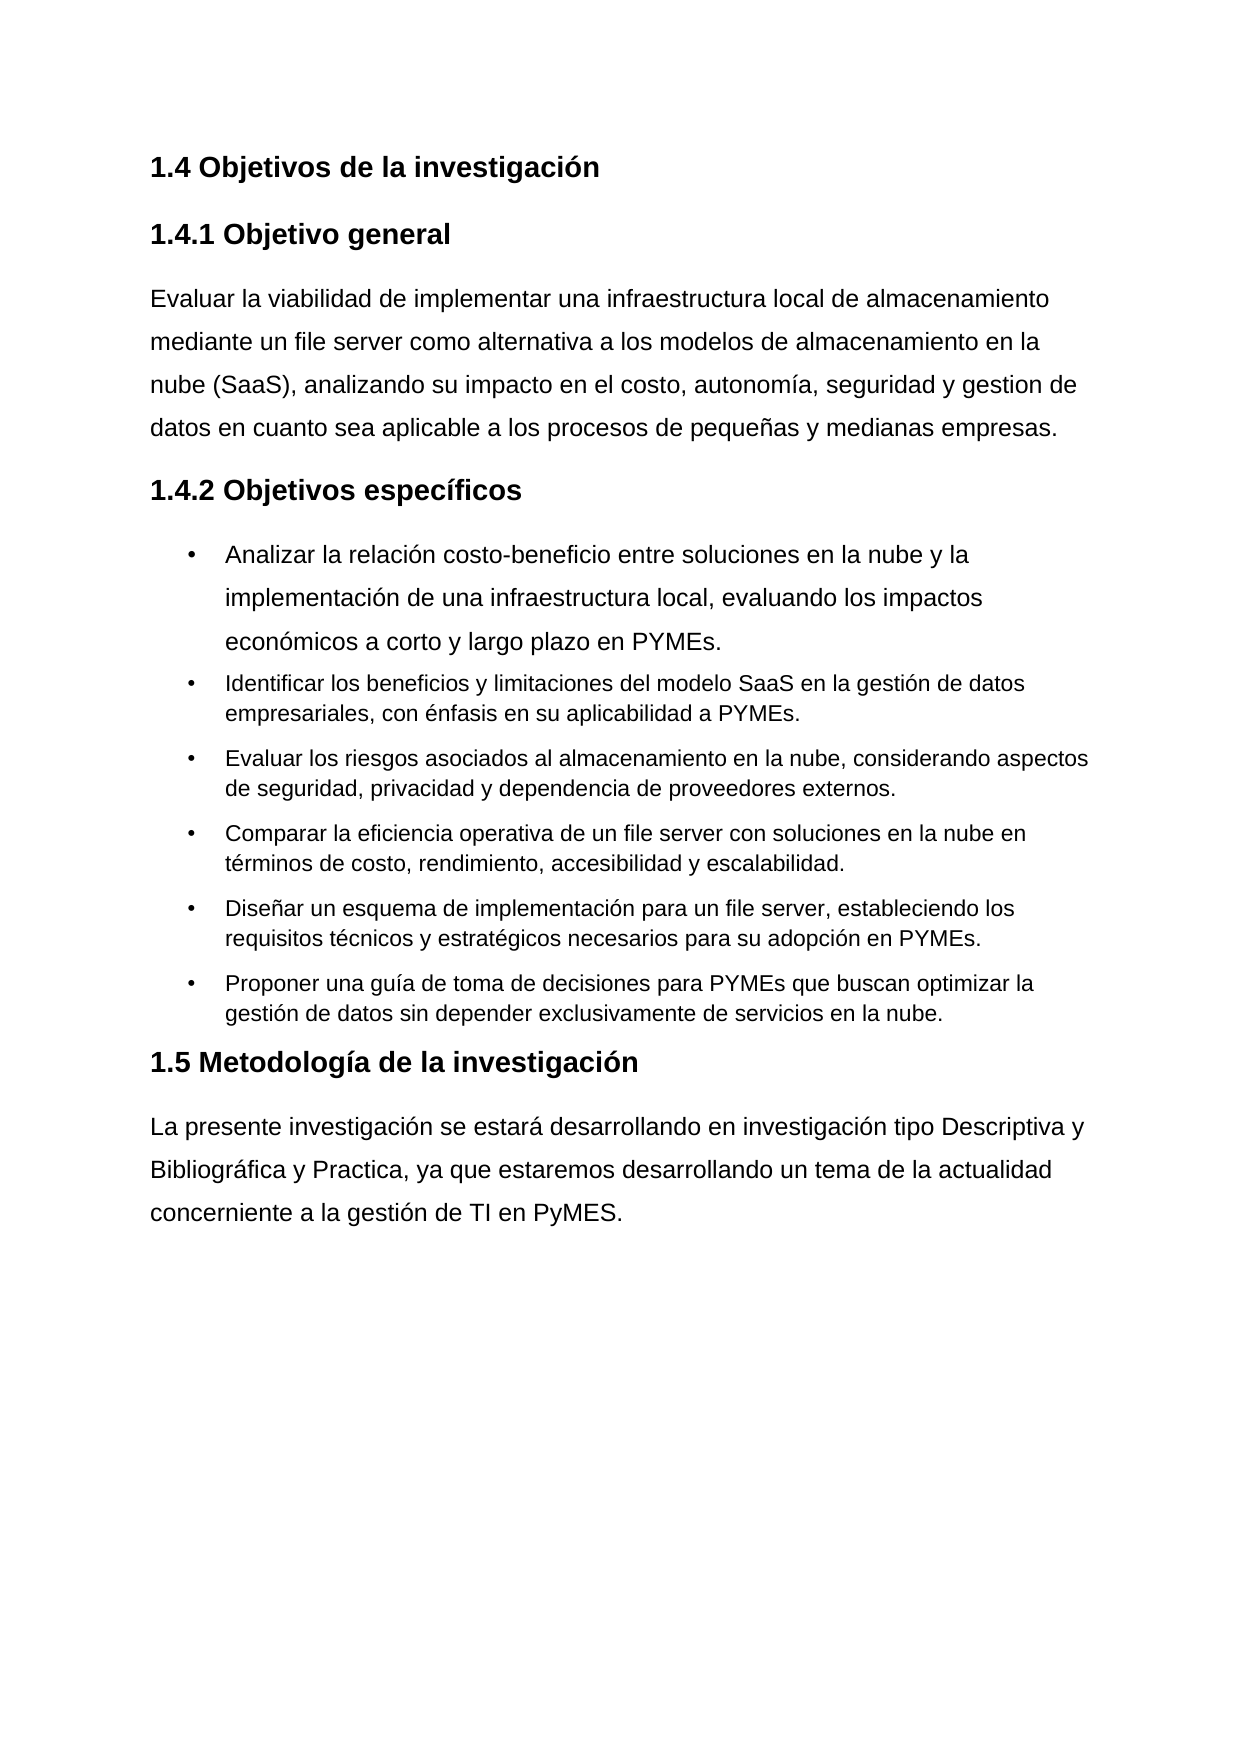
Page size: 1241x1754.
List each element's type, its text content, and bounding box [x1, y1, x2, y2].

text La presente investigación se estará desarrollando en investigación tipo Descriptiva y Bibliográfica y Practica, ya que estaremos desarrollando un tema de la actualidad concerniente a la gestión de TI en PyMES. [150, 1112, 1090, 1227]
list Diseñar un esquema de implementación para un file server, estableciendo los requisitos técnicos y estratégicos necesarios para su adopción en PYMEs. [187, 894, 1090, 951]
list Analizar la relación costo-beneficio entre soluciones en la nube y la implementación de una infraestructura local, evaluando los impactos económicos a corto y largo plazo en PYMEs. [187, 540, 1090, 655]
list Comparar la eficiencia operativa de un file server con soluciones en la nube en términos de costo, rendimiento, accesibilidad y escalabilidad. [187, 819, 1090, 876]
text Evaluar la viabilidad de implementar una infraestructura local de almacenamiento mediante un file server como alternativa a los modelos de almacenamiento en la nube (SaaS), analizando su impacto en el costo, autonomía, seguridad y gestion de datos en cuanto sea aplicable a los procesos de pequeñas y medianas empresas. [150, 284, 1090, 442]
list Evaluar los riesgos asociados al almacenamiento en la nube, considerando aspectos de seguridad, privacidad y dependencia de proveedores externos. [187, 744, 1090, 801]
text 1.4 Objetivos de la investigación [150, 150, 1090, 183]
list Proponer una guía de toma de decisiones para PYMEs que buscan optimizar la gestión de datos sin depender exclusivamente de servicios en la nube. [187, 969, 1090, 1026]
list Identificar los beneficios y limitaciones del modelo SaaS en la gestión de datos empresariales, con énfasis en su aplicabilidad a PYMEs. [187, 669, 1090, 726]
text 1.4.1 Objetivo general [150, 217, 1090, 251]
text 1.4.2 Objetivos específicos [150, 473, 1090, 507]
text 1.5 Metodología de la investigación [150, 1044, 1090, 1078]
